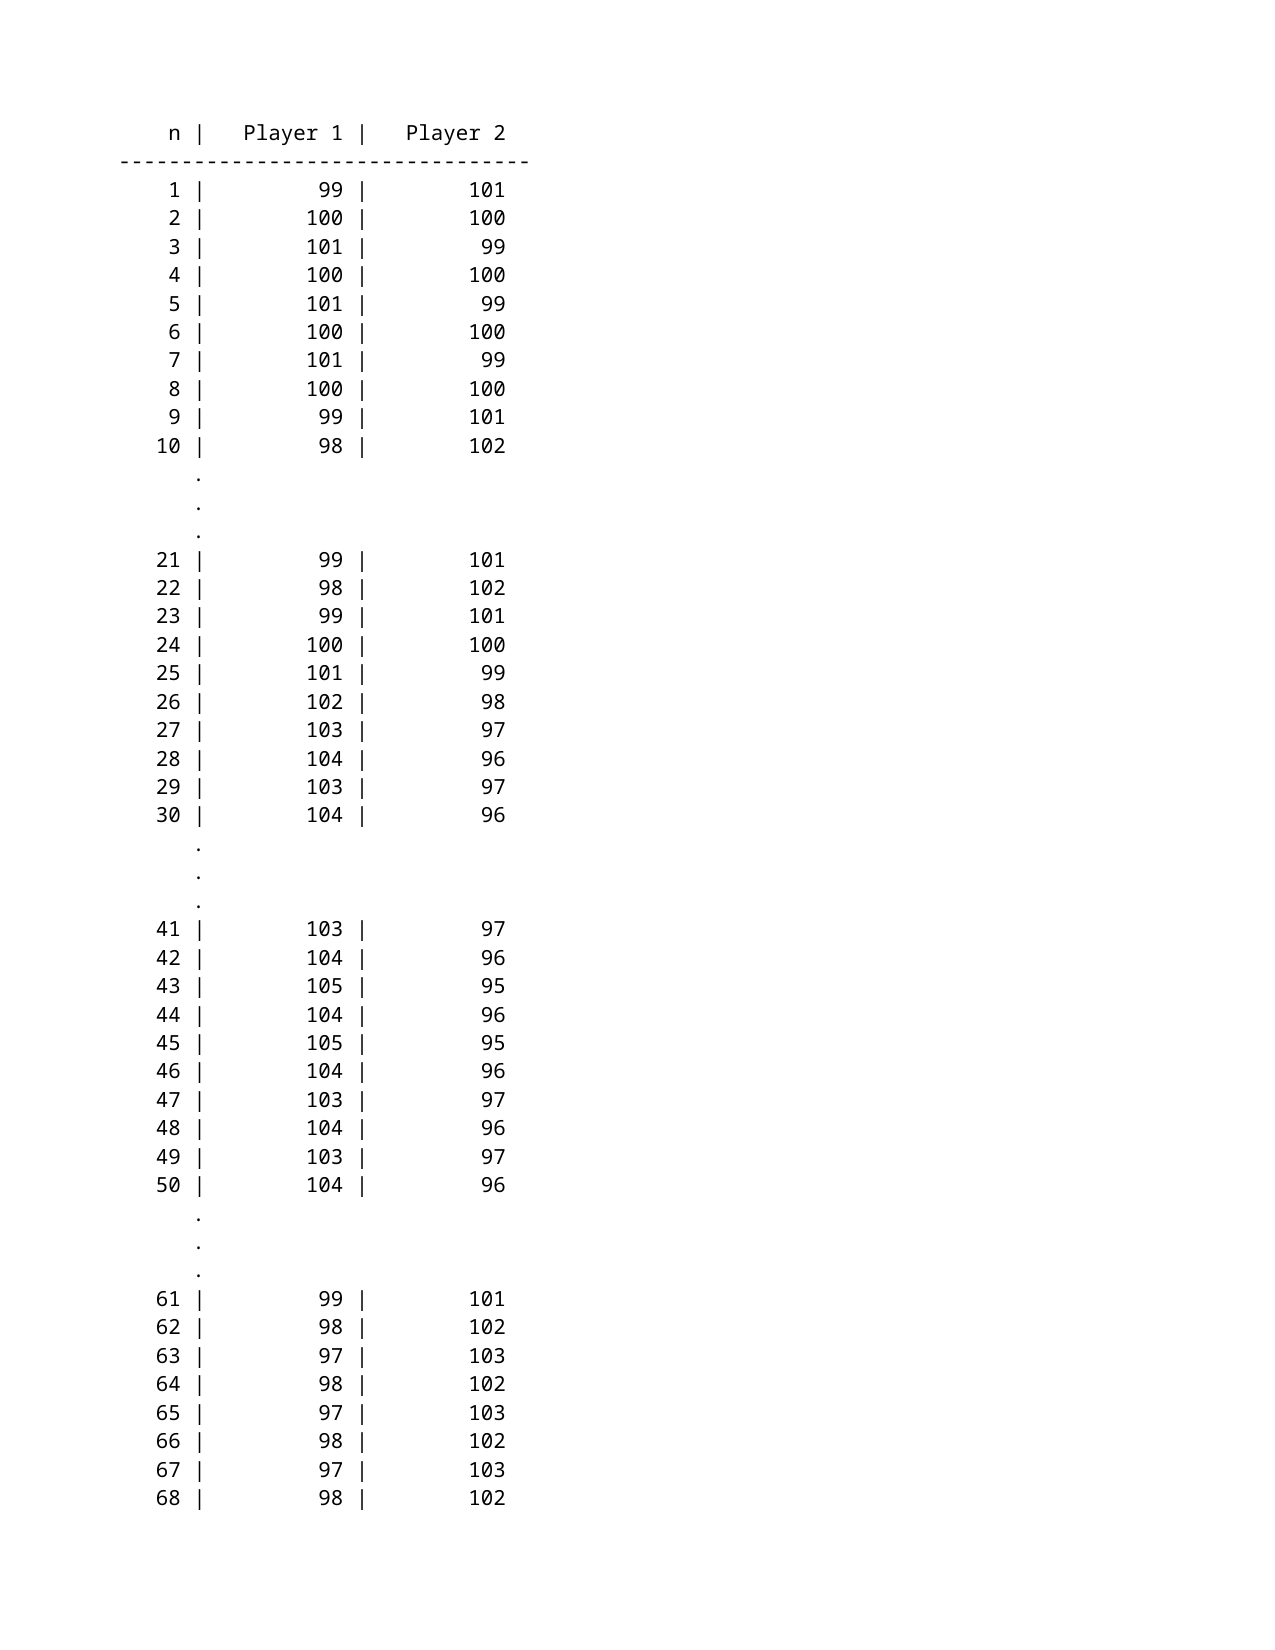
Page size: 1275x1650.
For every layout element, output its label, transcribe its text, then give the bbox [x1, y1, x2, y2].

text 62 | 98 | 102 [118, 1312, 1157, 1341]
text 6 | 100 | 100 [118, 317, 1157, 346]
text . [118, 829, 1157, 857]
text 25 | 101 | 99 [118, 658, 1157, 687]
text 8 | 100 | 100 [118, 374, 1157, 402]
text 49 | 103 | 97 [118, 1142, 1157, 1170]
text 45 | 105 | 95 [118, 1028, 1157, 1057]
text . [118, 886, 1157, 914]
text 24 | 100 | 100 [118, 630, 1157, 658]
text 30 | 104 | 96 [118, 801, 1157, 829]
text 66 | 98 | 102 [118, 1426, 1157, 1455]
text . [118, 1227, 1157, 1256]
text . [118, 1256, 1157, 1284]
text 67 | 97 | 103 [118, 1455, 1157, 1483]
text 48 | 104 | 96 [118, 1113, 1157, 1142]
text . [118, 488, 1157, 516]
text 23 | 99 | 101 [118, 602, 1157, 630]
text 1 | 99 | 101 [118, 175, 1157, 203]
text 61 | 99 | 101 [118, 1284, 1157, 1312]
text 47 | 103 | 97 [118, 1085, 1157, 1113]
text 68 | 98 | 102 [118, 1483, 1157, 1512]
text 43 | 105 | 95 [118, 971, 1157, 1000]
text 64 | 98 | 102 [118, 1369, 1157, 1398]
text 5 | 101 | 99 [118, 289, 1157, 317]
text 3 | 101 | 99 [118, 232, 1157, 260]
text 22 | 98 | 102 [118, 573, 1157, 602]
text 65 | 97 | 103 [118, 1398, 1157, 1426]
text 44 | 104 | 96 [118, 1000, 1157, 1028]
text 42 | 104 | 96 [118, 943, 1157, 971]
text 28 | 104 | 96 [118, 744, 1157, 772]
text 46 | 104 | 96 [118, 1057, 1157, 1085]
text 4 | 100 | 100 [118, 260, 1157, 289]
text 21 | 99 | 101 [118, 545, 1157, 573]
text 9 | 99 | 101 [118, 402, 1157, 431]
text 50 | 104 | 96 [118, 1170, 1157, 1199]
text . [118, 459, 1157, 488]
text 7 | 101 | 99 [118, 346, 1157, 374]
text 10 | 98 | 102 [118, 431, 1157, 459]
text 26 | 102 | 98 [118, 687, 1157, 715]
text 63 | 97 | 103 [118, 1341, 1157, 1369]
text . [118, 1199, 1157, 1227]
text . [118, 857, 1157, 886]
text 41 | 103 | 97 [118, 914, 1157, 943]
text . [118, 516, 1157, 545]
text n | Player 1 | Player 2 [118, 118, 1157, 147]
text 2 | 100 | 100 [118, 203, 1157, 232]
text 29 | 103 | 97 [118, 772, 1157, 801]
text --------------------------------- [118, 147, 1157, 175]
text 27 | 103 | 97 [118, 715, 1157, 744]
